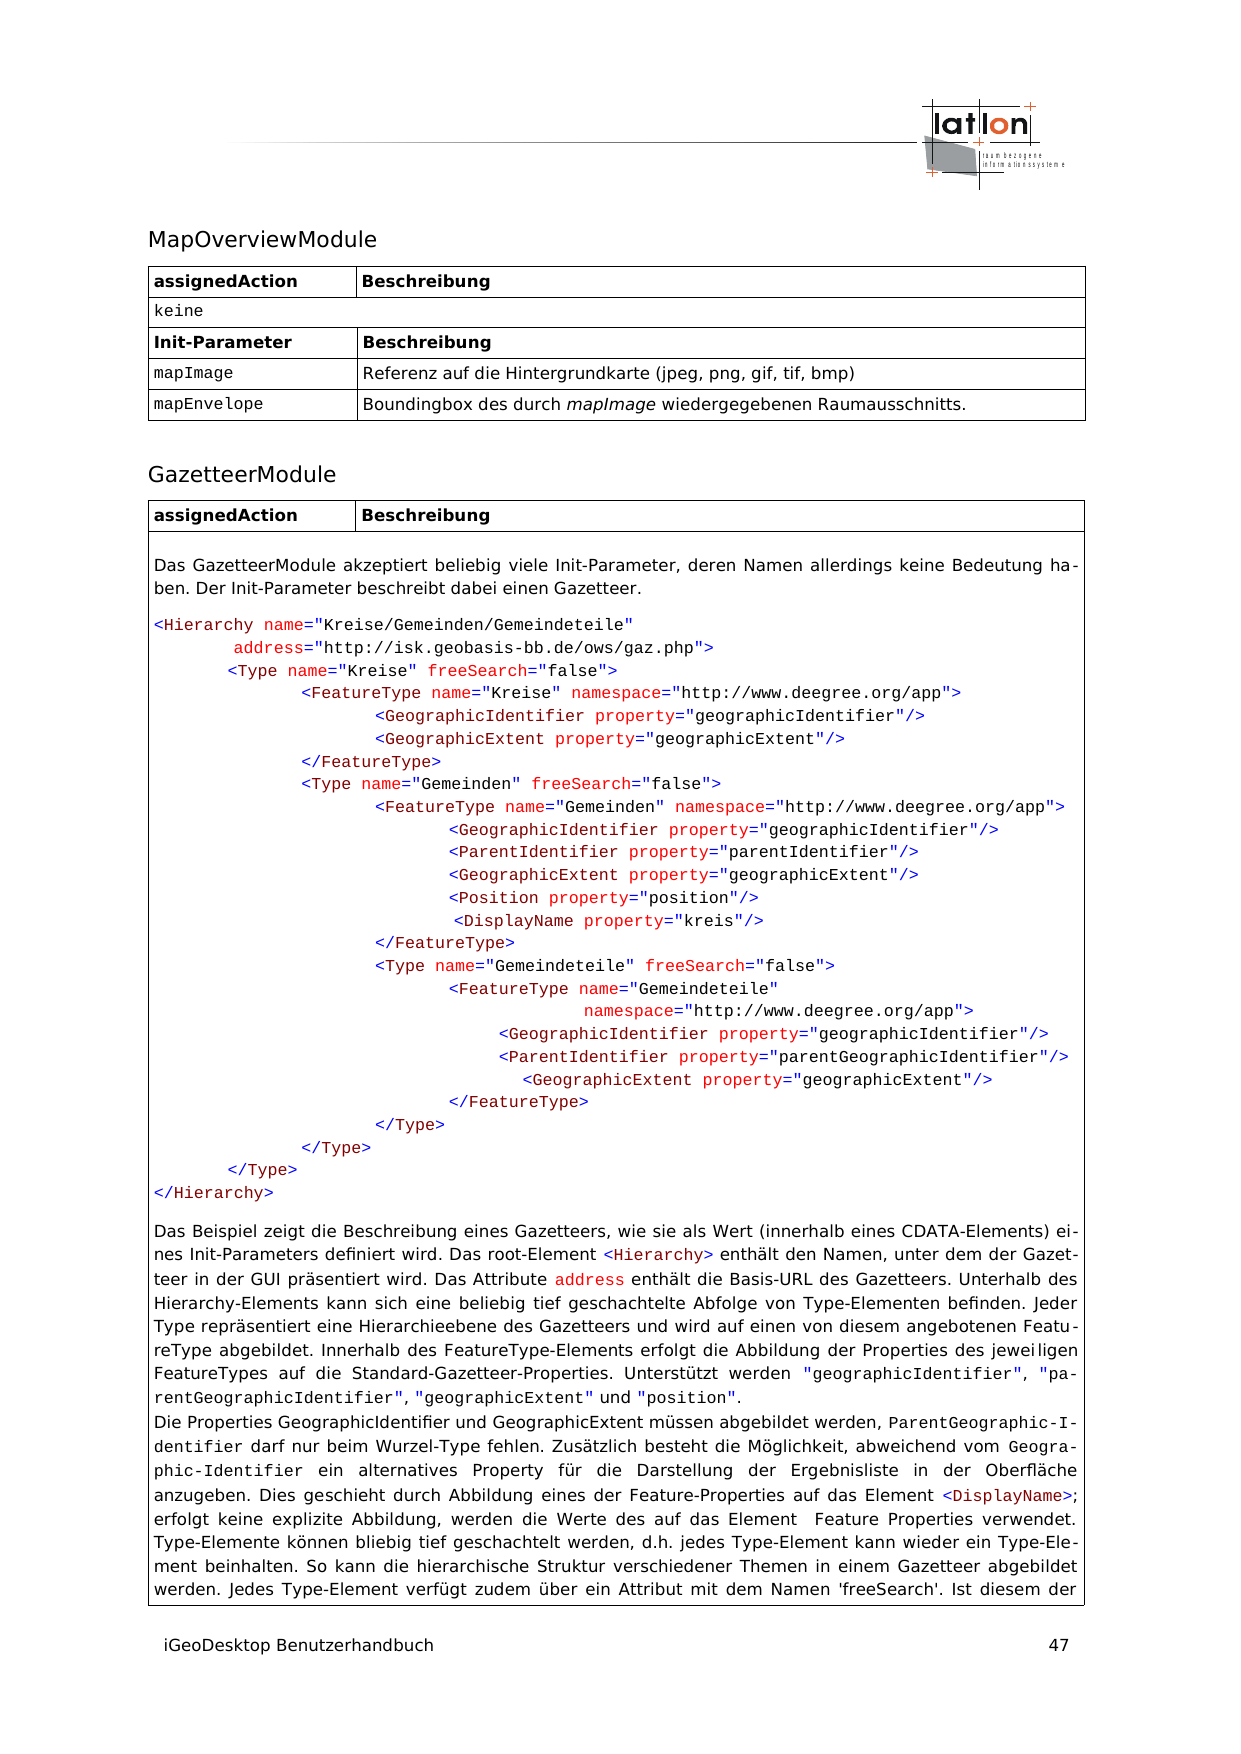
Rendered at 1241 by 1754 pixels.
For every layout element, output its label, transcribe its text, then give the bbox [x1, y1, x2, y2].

table_cell Boundingbox des durch mapImage wiedergegebenen Raumausschnitts. [358, 390, 1085, 420]
table_header Beschreibung [357, 267, 1085, 297]
table_header Init-Parameter [149, 328, 357, 358]
table_cell mapEnvelope [149, 390, 357, 420]
table_header Beschreibung [356, 501, 1084, 531]
table_cell Referenz auf die Hintergrundkarte (jpeg, png, gif, tif, bmp) [358, 359, 1085, 389]
table_cell keine [149, 298, 1085, 327]
table_header assignedAction [149, 501, 355, 531]
table_cell Das GazetteerModule akzeptiert beliebig viele Init-Parameter, deren Namen allerdings keine Bedeutung ha­ben. Der Init-Parameter beschreibt dabei einen Gazetteer. <Hierarchy name="Kreise/Gemeinden/Gemeindeteile" address="http://isk.geobasis-bb.de/ows/gaz.php"> <Type name="Kreise" freeSearch="false"> <FeatureType name="Kreise" namespace="http://www.deegree.org/app"> <GeographicIdentifier property="geographicIdentifier"/> <GeographicExtent property="geographicExtent"/> </FeatureType> <Type name="Gemeinden" freeSearch="false"> <FeatureType name="Gemeinden" namespace="http://www.deegree.org/app"> <GeographicIdentifier property="geographicIdentifier"/> <ParentIdentifier property="parentIdentifier"/> <GeographicExtent property="geographicExtent"/> <Position property="position"/> <DisplayName property="kreis"/> </FeatureType> <Type name="Gemeindeteile" freeSearch="false"> <FeatureType name="Gemeindeteile" namespace="http://www.deegree.org/app"> <GeographicIdentifier property="geographicIdentifier"/> <ParentIdentifier property="parentGeographicIdentifier"/> <GeographicExtent property="geographicExtent"/> </FeatureType> </Type> </Type> </Type> </Hierarchy> Das Beispiel zeigt die Beschreibung eines Gazetteers, wie sie als Wert (innerhalb eines CDATA-Elements) ei­nes Init-Parameters definiert wird. Das root-Element <Hierarchy> enthält den Namen, unter dem der Gazet­teer in der GUI präsentiert wird. Das Attribute address enthält die Basis-URL des Gazetteers. Unterhalb des Hierarchy-Elements kann sich eine beliebig tief geschachtelte Abfolge von Type-Elementen befinden. Jeder Type repräsentiert eine Hierarchieebene des Gazetteers und wird auf einen von diesem angebotenen Featu­reType abgebildet. Innerhalb des FeatureType-Elements erfolgt die Abbildung der Properties des jewei­ligen FeatureTypes auf die Standard-Gazetteer-Properties. Unterstützt werden "geographicIdentifier", "pa­rentGeographicIdentifier", "geographicExtent" und "position". Die Properties GeographicIdentifier und GeographicExtent müssen abgebildet werden, ParentGeographic-I­dentifier darf nur beim Wurzel-Type fehlen. Zusätzlich besteht die Möglichkeit, abweichend vom Geogra­phic-Identifier ein alternatives Property für die Darstellung der Ergebnisliste in der Oberfläche anzugeben. Dies ge­schieht durch Abbildung eines der Feature-Properties auf das Element <DisplayName>; erfolgt keine expli­zite Abbildung, werden die Werte des auf das Element Feature Properties verwendet. Type-Elemente können bliebig tief geschachtelt werden, d.h. jedes Type-Element kann wieder ein Type-Ele­ment beinhalten. So kann die hierarchische Struktur verschiedener Themen in einem Gazetteer abgebildet werden. Jedes Type-Element verfügt zudem über ein Attribut mit dem Namen 'freeSearch'. Ist diesem der [149, 532, 1084, 1605]
subtitle GazetteerModule [148, 462, 1085, 488]
table_header Beschreibung [358, 328, 1085, 358]
subtitle MapOverviewModule [148, 227, 1085, 253]
table_header assignedAction [149, 267, 356, 297]
table_cell mapImage [149, 359, 357, 389]
